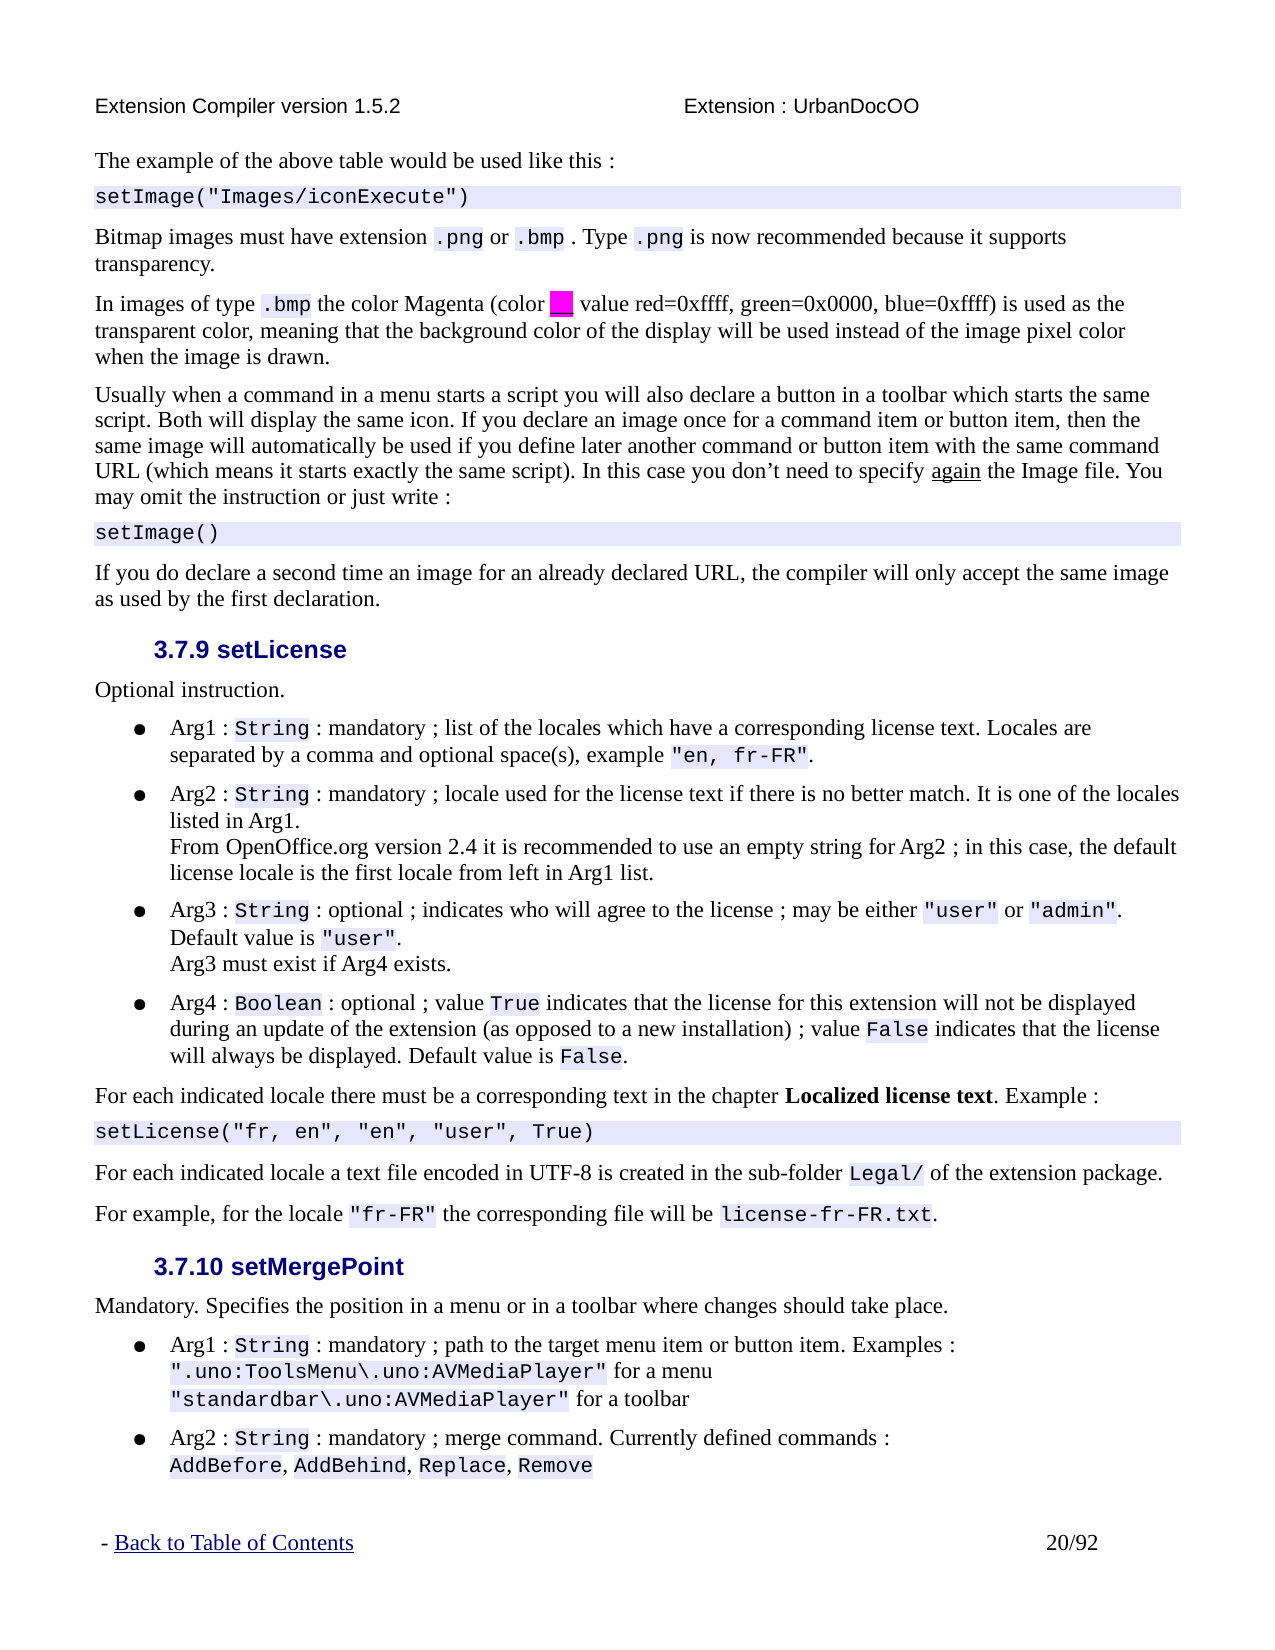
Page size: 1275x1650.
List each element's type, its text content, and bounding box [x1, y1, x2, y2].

text If you do declare a second time an image for an already declared URL, the compiler will only accept the same image as used by the first declaration. [94, 560, 1181, 611]
text In images of type .bmp the color Magenta (color __ value red=0xffff, green=0x0000, blue=0xffff) is used as the transparent color, meaning that the background color of the display will be used instead of the image pixel color when the image is drawn. [94, 291, 1181, 369]
list Arg4 : Boolean : optional ; value True indicates that the license for this extension will not be displayed during an update of the extension (as opposed to a new installation) ; value False indicates that the license will always be displayed. Default value is False. [132, 989, 1181, 1070]
text For example, for the locale "fr-FR" the corresponding file will be license-fr-FR.txt. [94, 1201, 1181, 1228]
subtitle setLicense [153, 636, 1181, 664]
text For each indicated locale a text file encoded in UTF-8 is created in the sub-folder Legal/ of the extension package. [94, 1159, 1181, 1186]
text The example of the above table would be used like this : [94, 147, 1181, 173]
text setLicense("fr, en", "en", "user", True) [94, 1121, 1181, 1145]
list Arg2 : String : mandatory ; merge command. Currently defined commands : AddBefore, AddBehind, Replace, Remove [132, 1425, 1181, 1479]
text Usually when a command in a menu starts a script you will also declare a button in a toolbar which starts the same script. Both will display the same icon. If you declare an image once for a command item or button item, then the same image will automatically be used if you define later another command or button item with the same command URL (which means it starts exactly the same script). In this case you don’t need to specify again the Image file. You may omit the instruction or just write : [94, 382, 1181, 509]
text For each indicated locale there must be a corresponding text in the chapter Localized license text. Example : [94, 1083, 1181, 1108]
list Arg2 : String : mandatory ; locale used for the license text if there is no better match. It is one of the locales listed in Arg1. From OpenOffice.org version 2.4 it is recommended to use an empty string for Arg2 ; in this case, the default license locale is the first locale from left in Arg1 list. [132, 781, 1181, 885]
list Arg1 : String : mandatory ; list of the locales which have a corresponding license text. Locales are separated by a comma and optional space(s), example "en, fr-FR". [132, 715, 1181, 769]
subtitle setMergePoint [153, 1253, 1181, 1281]
text Optional instruction. [94, 677, 1181, 702]
text Mandatory. Specifies the position in a menu or in a toolbar where changes should take place. [94, 1293, 1181, 1319]
text Bitmap images must have extension .png or .bmp . Type .png is now recommended because it supports transparency. [94, 224, 1181, 277]
text setImage() [94, 522, 1181, 546]
list Arg1 : String : mandatory ; path to the target menu item or button item. Examples : ".uno:ToolsMenu\.uno:AVMediaPlayer" for a menu "standardbar\.uno:AVMediaPlayer" for a toolbar [132, 1331, 1181, 1412]
list Arg3 : String : optional ; indicates who will agree to the license ; may be either "user" or "admin". Default value is "user". Arg3 must exist if Arg4 exists. [132, 897, 1181, 977]
text setImage("Images/iconExecute") [94, 186, 1181, 209]
